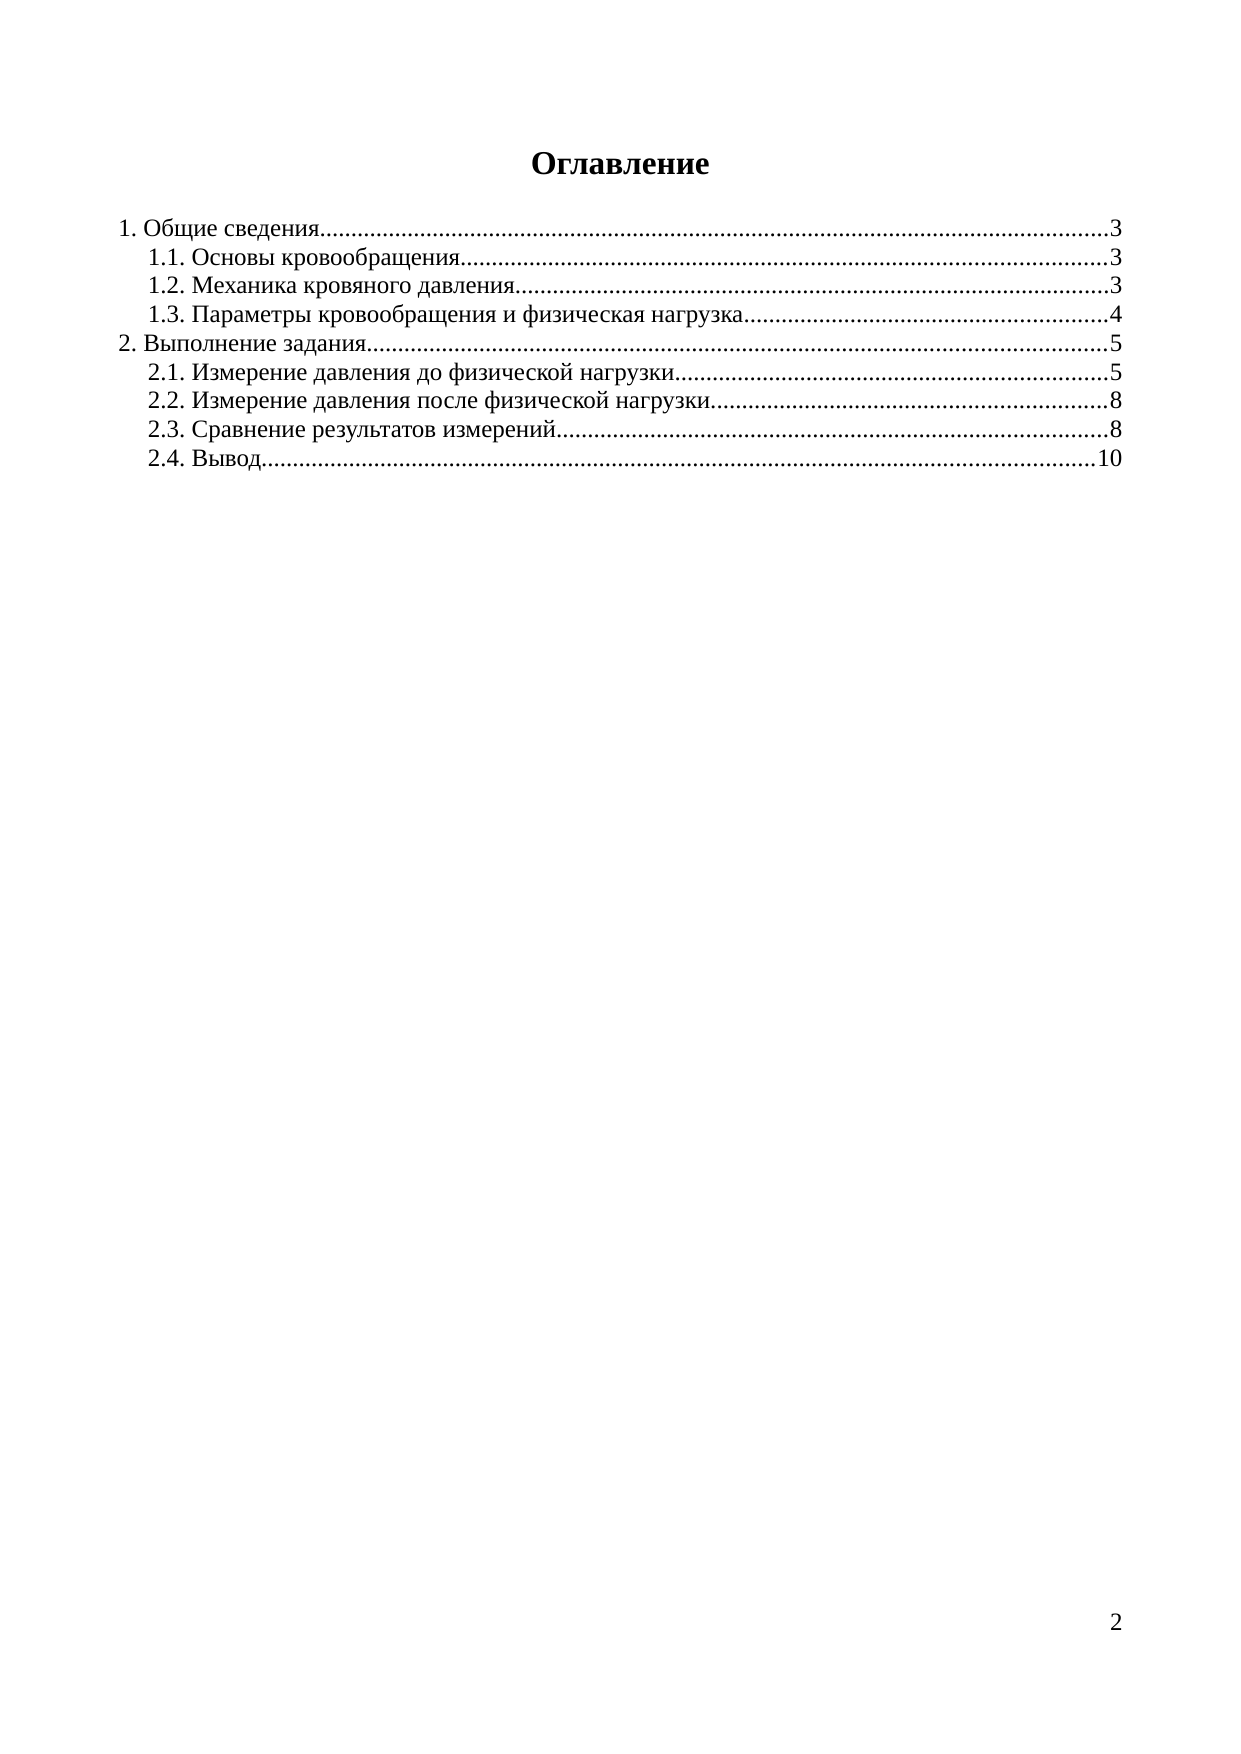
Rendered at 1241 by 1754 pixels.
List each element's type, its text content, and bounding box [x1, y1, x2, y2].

text 1.2. Механика кровяного давления 3 [148, 271, 1122, 299]
text 2.2. Измерение давления после физической нагрузки. 8 [148, 386, 1122, 414]
text 2.1. Измерение давления до физической нагрузки 5 [148, 357, 1122, 386]
text 1.3. Параметры кровообращения и физическая нагрузка 4 [148, 299, 1122, 328]
text 1. Общие сведения 3 [118, 213, 1122, 242]
text 2. Выполнение задания 5 [118, 328, 1122, 357]
text 1.1. Основы кровообращения 3 [148, 242, 1122, 271]
text 2.3. Сравнение результатов измерений 8 [148, 414, 1122, 443]
text 2.4. Вывод. 10 [148, 443, 1122, 472]
subtitle Оглавление [118, 143, 1122, 181]
